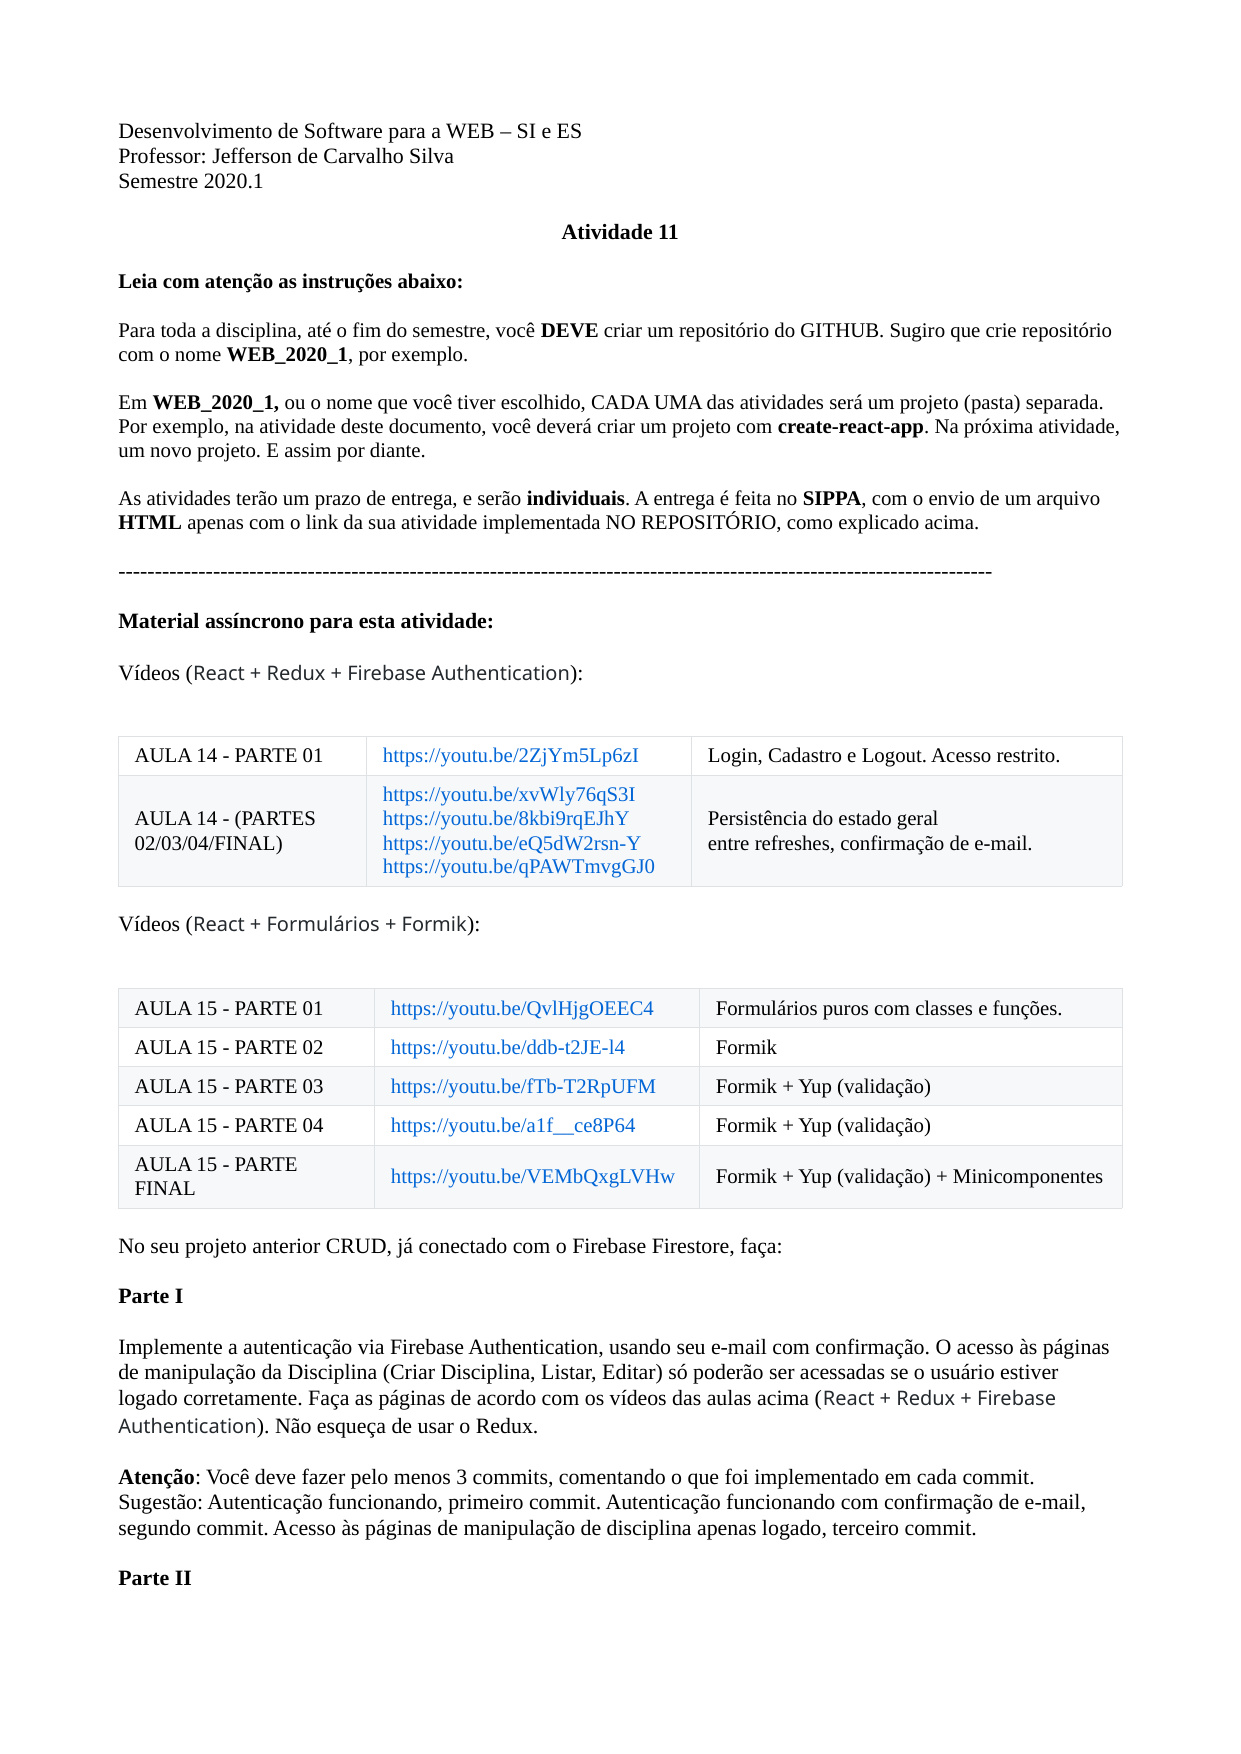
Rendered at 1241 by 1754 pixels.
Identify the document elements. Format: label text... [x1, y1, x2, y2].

table_cell AULA 14 - (PARTES 02/03/04/FINAL) [119, 776, 366, 886]
table_cell AULA 15 - PARTE FINAL [119, 1146, 374, 1208]
text Para toda a disciplina, até o fim do semestre, você DEVE criar um repositório do GITHUB. Sugiro que crie repositório com o nome WEB_2020_1, por exemplo. [118, 317, 1122, 366]
text Parte II [118, 1565, 1122, 1590]
table_header AULA 14 - PARTE 01 [119, 737, 366, 775]
table_header AULA 15 - PARTE 01 [119, 989, 374, 1027]
text As atividades terão um prazo de entrega, e serão individuais. A entrega é feita no SIPPA, com o envio de um arquivo HTML apenas com o link da sua atividade implementada NO REPOSITÓRIO, como explicado acima. [118, 486, 1122, 534]
table_cell Formik + Yup (validação) + Minicomponentes [700, 1146, 1122, 1208]
table_cell https://youtu.be/ddb-t2JE-l4 [375, 1028, 699, 1066]
text Material assíncrono para esta atividade: [118, 608, 1122, 634]
table_cell AULA 15 - PARTE 03 [119, 1067, 374, 1105]
text Parte I [118, 1283, 1122, 1309]
table_cell Persistência do estado geral entre refreshes, confirmação de e-mail. [692, 776, 1122, 886]
text Vídeos (React + Formulários + Formik): [118, 910, 1122, 937]
text Leia com atenção as instruções abaixo: [118, 269, 1122, 293]
table_cell https://youtu.be/fTb-T2RpUFM [375, 1067, 699, 1105]
table_cell AULA 15 - PARTE 04 [119, 1106, 374, 1144]
text Desenvolvimento de Software para a WEB – SI e ES [118, 118, 1122, 143]
table_header https://youtu.be/2ZjYm5Lp6zI [367, 737, 691, 775]
text Atividade 11 [118, 219, 1122, 244]
table_header Formulários puros com classes e funções. [700, 989, 1122, 1027]
table_cell Formik + Yup (validação) [700, 1067, 1122, 1105]
text Professor: Jefferson de Carvalho Silva [118, 143, 1122, 168]
table_cell https://youtu.be/VEMbQxgLVHw [375, 1146, 699, 1208]
text Em WEB_2020_1, ou o nome que você tiver escolhido, CADA UMA das atividades será um projeto (pasta) separada. Por exemplo, na atividade deste documento, você deverá criar um projeto com create-react-app. Na próxima atividade, um novo projeto. E assim por diante. [118, 390, 1122, 462]
table_header Login, Cadastro e Logout. Acesso restrito. [692, 737, 1122, 775]
table_cell https://youtu.be/a1f__ce8P64 [375, 1106, 699, 1144]
text No seu projeto anterior CRUD, já conectado com o Firebase Firestore, faça: [118, 1233, 1122, 1258]
table_cell https://youtu.be/xvWly76qS3I https://youtu.be/8kbi9rqEJhY https://youtu.be/eQ5dW2rsn-Y https://youtu.be/qPAWTmvgGJ0 [367, 776, 691, 886]
text Semestre 2020.1 [118, 168, 1122, 194]
table_cell Formik + Yup (validação) [700, 1106, 1122, 1144]
table_cell AULA 15 - PARTE 02 [119, 1028, 374, 1066]
table_header https://youtu.be/QvlHjgOEEC4 [375, 989, 699, 1027]
table_cell Formik [700, 1028, 1122, 1066]
text Vídeos (React + Redux + Firebase Authentication): [118, 659, 1122, 686]
text Implemente a autenticação via Firebase Authentication, usando seu e-mail com confirmação. O acesso às páginas de manipulação da Disciplina (Criar Disciplina, Listar, Editar) só poderão ser acessadas se o usuário estiver logado corretamente. Faça as páginas de acordo com os vídeos das aulas acima (React + Redux + Firebase Authentication). Não esqueça de usar o Redux. [118, 1334, 1122, 1439]
text Atenção: Você deve fazer pelo menos 3 commits, comentando o que foi implementado em cada commit. Sugestão: Autenticação funcionando, primeiro commit. Autenticação funcionando com confirmação de e-mail, segundo commit. Acesso às páginas de manipulação de disciplina apenas logado, terceiro commit. [118, 1464, 1122, 1540]
text ------------------------------------------------------------------------------------------------------------------------ [118, 558, 1122, 583]
